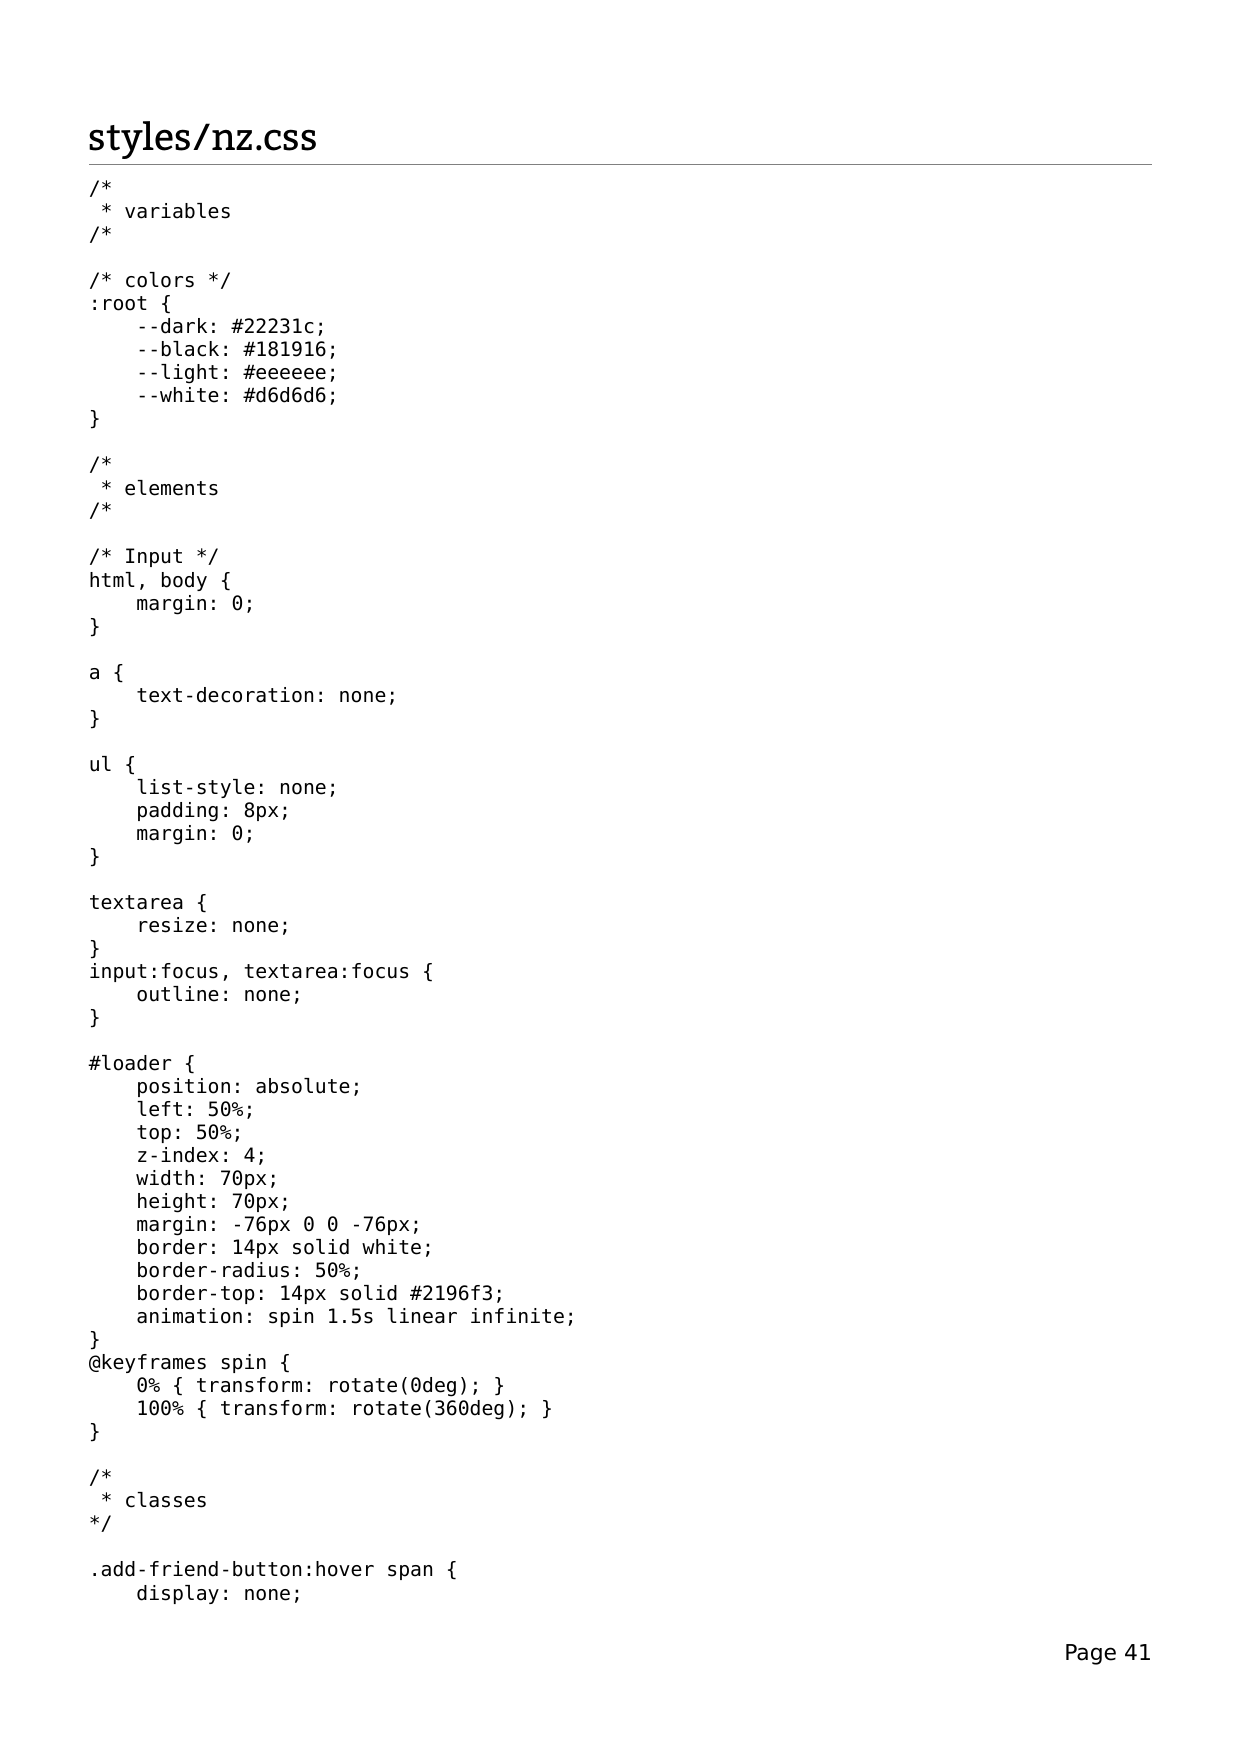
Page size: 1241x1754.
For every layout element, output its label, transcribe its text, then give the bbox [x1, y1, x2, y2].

text #loader { [88, 1052, 1152, 1075]
text --black: #181916; [88, 338, 1152, 361]
text } [88, 845, 1152, 868]
text border: 14px solid white; [88, 1236, 1152, 1259]
text * elements [88, 477, 1152, 499]
text height: 70px; [88, 1190, 1152, 1213]
text } [88, 407, 1152, 431]
text * classes [88, 1489, 1152, 1512]
text /* [88, 223, 1152, 246]
text ul { [88, 753, 1152, 776]
text padding: 8px; [88, 799, 1152, 822]
text /* colors */ [88, 269, 1152, 292]
text */ [88, 1512, 1152, 1536]
text left: 50%; [88, 1098, 1152, 1121]
text a { [88, 661, 1152, 684]
text margin: 0; [88, 592, 1152, 615]
text 0% { transform: rotate(0deg); } [88, 1374, 1152, 1397]
text } [88, 937, 1152, 960]
text border-radius: 50%; [88, 1259, 1152, 1282]
text /* [88, 1466, 1152, 1489]
text outline: none; [88, 983, 1152, 1006]
text 100% { transform: rotate(360deg); } [88, 1397, 1152, 1420]
text input:focus, textarea:focus { [88, 960, 1152, 983]
text * variables [88, 200, 1152, 223]
text position: absolute; [88, 1075, 1152, 1098]
text /* [88, 177, 1152, 200]
text @keyframes spin { [88, 1351, 1152, 1374]
text .add-friend-button:hover span { [88, 1558, 1152, 1582]
text } [88, 1420, 1152, 1443]
text } [88, 1328, 1152, 1351]
text /* [88, 499, 1152, 523]
text animation: spin 1.5s linear infinite; [88, 1305, 1152, 1328]
text display: none; [88, 1582, 1152, 1604]
text --white: #d6d6d6; [88, 384, 1152, 407]
text } [88, 615, 1152, 638]
text /* [88, 453, 1152, 477]
text border-top: 14px solid #2196f3; [88, 1282, 1152, 1305]
text margin: 0; [88, 822, 1152, 845]
text text-decoration: none; [88, 684, 1152, 707]
text /* Input */ [88, 546, 1152, 569]
text margin: -76px 0 0 -76px; [88, 1213, 1152, 1236]
text textarea { [88, 891, 1152, 914]
text z-index: 4; [88, 1144, 1152, 1167]
text html, body { [88, 569, 1152, 592]
text --light: #eeeeee; [88, 361, 1152, 384]
subtitle styles/nz.css [88, 113, 1152, 165]
text list-style: none; [88, 776, 1152, 799]
text } [88, 1006, 1152, 1029]
text resize: none; [88, 914, 1152, 937]
text :root { [88, 292, 1152, 315]
text width: 70px; [88, 1167, 1152, 1190]
text top: 50%; [88, 1121, 1152, 1144]
text --dark: #22231c; [88, 315, 1152, 338]
text } [88, 707, 1152, 730]
